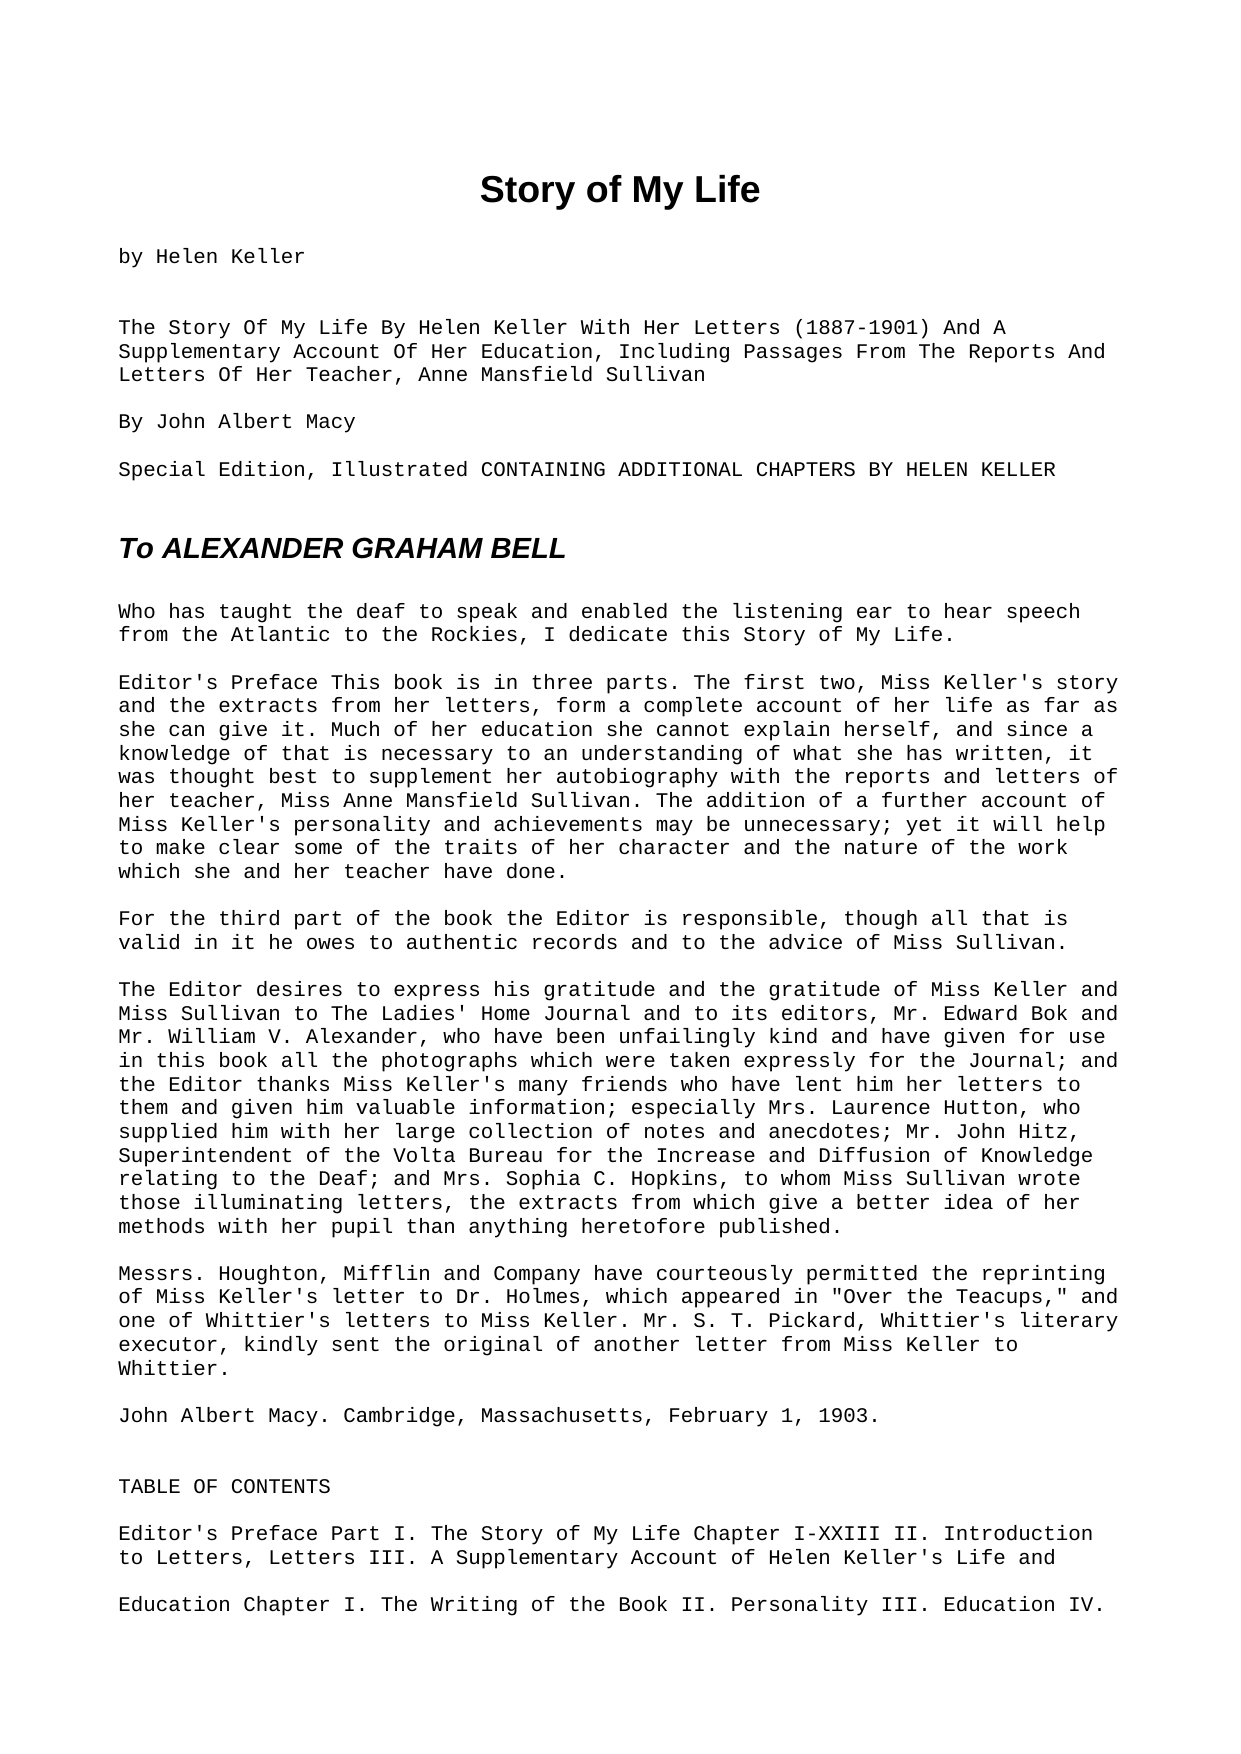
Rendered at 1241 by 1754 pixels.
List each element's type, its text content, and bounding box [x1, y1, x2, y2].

text TABLE OF CONTENTS [118, 1476, 1122, 1499]
text For the third part of the book the Editor is responsible, though all that is valid in it he owes to authentic records and to the advice of Miss Sullivan. [118, 908, 1122, 956]
text Education Chapter I. The Writing of the Book II. Personality III. Education IV. [118, 1594, 1122, 1618]
text Editor's Preface This book is in three parts. The first two, Miss Keller's story and the extracts from her letters, form a complete account of her life as far as she can give it. Much of her education she cannot explain herself, and since a knowledge of that is necessary to an understanding of what she has written, it was thought best to supplement her autobiography with the reports and letters of her teacher, Miss Anne Mansfield Sullivan. The addition of a further account of Miss Keller's personality and achievements may be unnecessary; yet it will help to make clear some of the traits of her character and the nature of the work which she and her teacher have done. [118, 672, 1122, 884]
text Special Edition, Illustrated CONTAINING ADDITIONAL CHAPTERS BY HELEN KELLER [118, 459, 1122, 482]
text Who has taught the deaf to speak and enabled the listening ear to hear speech from the Atlantic to the Rockies, I dedicate this Story of My Life. [118, 601, 1122, 648]
subtitle To ALEXANDER GRAHAM BELL [118, 531, 1122, 565]
text by Helen Keller [118, 246, 1122, 270]
text The Story Of My Life By Helen Keller With Her Letters (1887-1901) And A Supplementary Account Of Her Education, Including Passages From The Reports And Letters Of Her Teacher, Anne Mansfield Sullivan [118, 317, 1122, 388]
text Messrs. Houghton, Mifflin and Company have courteously permitted the reprinting of Miss Keller's letter to Dr. Holmes, which appeared in "Over the Teacups," and one of Whittier's letters to Miss Keller. Mr. S. T. Pickard, Whittier's literary executor, kindly sent the original of another letter from Miss Keller to Whittier. [118, 1263, 1122, 1381]
text The Editor desires to express his gratitude and the gratitude of Miss Keller and Miss Sullivan to The Ladies' Home Journal and to its editors, Mr. Edward Bok and Mr. William V. Alexander, who have been unfailingly kind and have given for use in this book all the photographs which were taken expressly for the Journal; and the Editor thanks Miss Keller's many friends who have lent him her letters to them and given him valuable information; especially Mrs. Laurence Hutton, who supplied him with her large collection of notes and anecdotes; Mr. John Hitz, Superintendent of the Volta Bureau for the Increase and Diffusion of Knowledge relating to the Deaf; and Mrs. Sophia C. Hopkins, to whom Miss Sullivan wrote those illuminating letters, the extracts from which give a better idea of her methods with her pupil than anything heretofore published. [118, 979, 1122, 1239]
text By John Albert Macy [118, 412, 1122, 435]
text Editor's Preface Part I. The Story of My Life Chapter I-XXIII II. Introduction to Letters, Letters III. A Supplementary Account of Helen Keller's Life and [118, 1523, 1122, 1570]
text John Albert Macy. Cambridge, Massachusetts, February 1, 1903. [118, 1405, 1122, 1428]
title Story of My Life [118, 167, 1122, 210]
